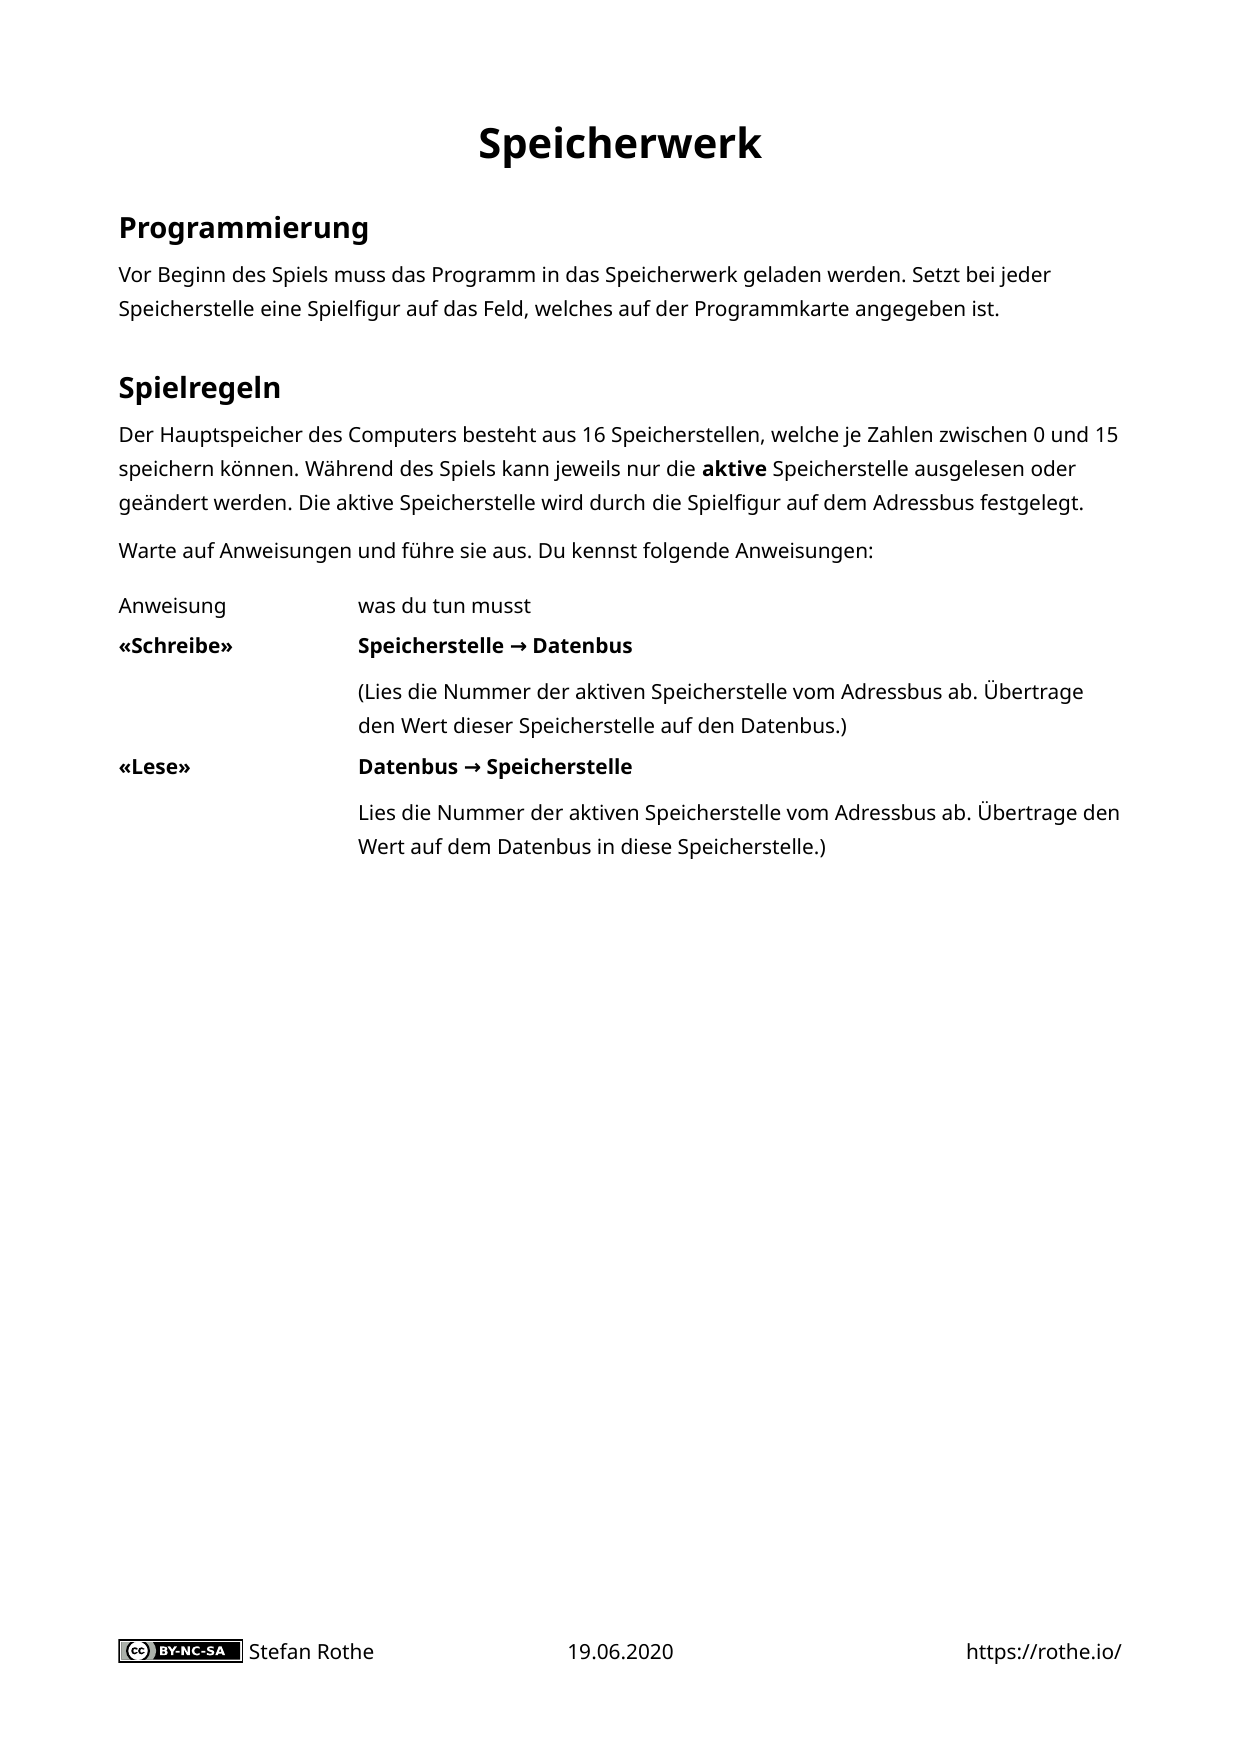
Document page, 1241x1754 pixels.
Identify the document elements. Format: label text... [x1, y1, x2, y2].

text Der Hauptspeicher des Computers besteht aus 16 Speicherstellen, welche je Zahlen zwischen 0 und 15 speichern können. Während des Spiels kann jeweils nur die aktive Speicherstelle ausgelesen oder geändert werden. Die aktive Speicherstelle wird durch die Spielfigur auf dem Adressbus festgelegt. [118, 420, 1122, 516]
table_cell Datenbus → Speicherstelle Lies die Nummer der aktiven Speicherstelle vom Adressbus ab. Übertrage den Wert auf dem Datenbus in diese Speicherstelle.) [358, 746, 1122, 866]
text Vor Beginn des Spiels muss das Programm in das Speicherwerk geladen werden. Setzt bei jeder Speicherstelle eine Spielfigur auf das Feld, welches auf der Programmkarte angegeben ist. [118, 260, 1122, 322]
subtitle Spielregeln [118, 368, 1122, 407]
title Speicherwerk [118, 113, 1122, 170]
subtitle Programmierung [118, 208, 1122, 247]
table_cell «Schreibe» [118, 626, 358, 746]
table_header was du tun musst [358, 585, 1122, 626]
table_cell «Lese» [118, 746, 358, 866]
table_cell Speicherstelle → Datenbus (Lies die Nummer der aktiven Speicherstelle vom Adressbus ab. Übertrage den Wert dieser Speicherstelle auf den Datenbus.) [358, 626, 1122, 746]
table_header Anweisung [118, 585, 358, 626]
text Warte auf Anweisungen und führe sie aus. Du kennst folgende Anweisungen: [118, 537, 1122, 565]
